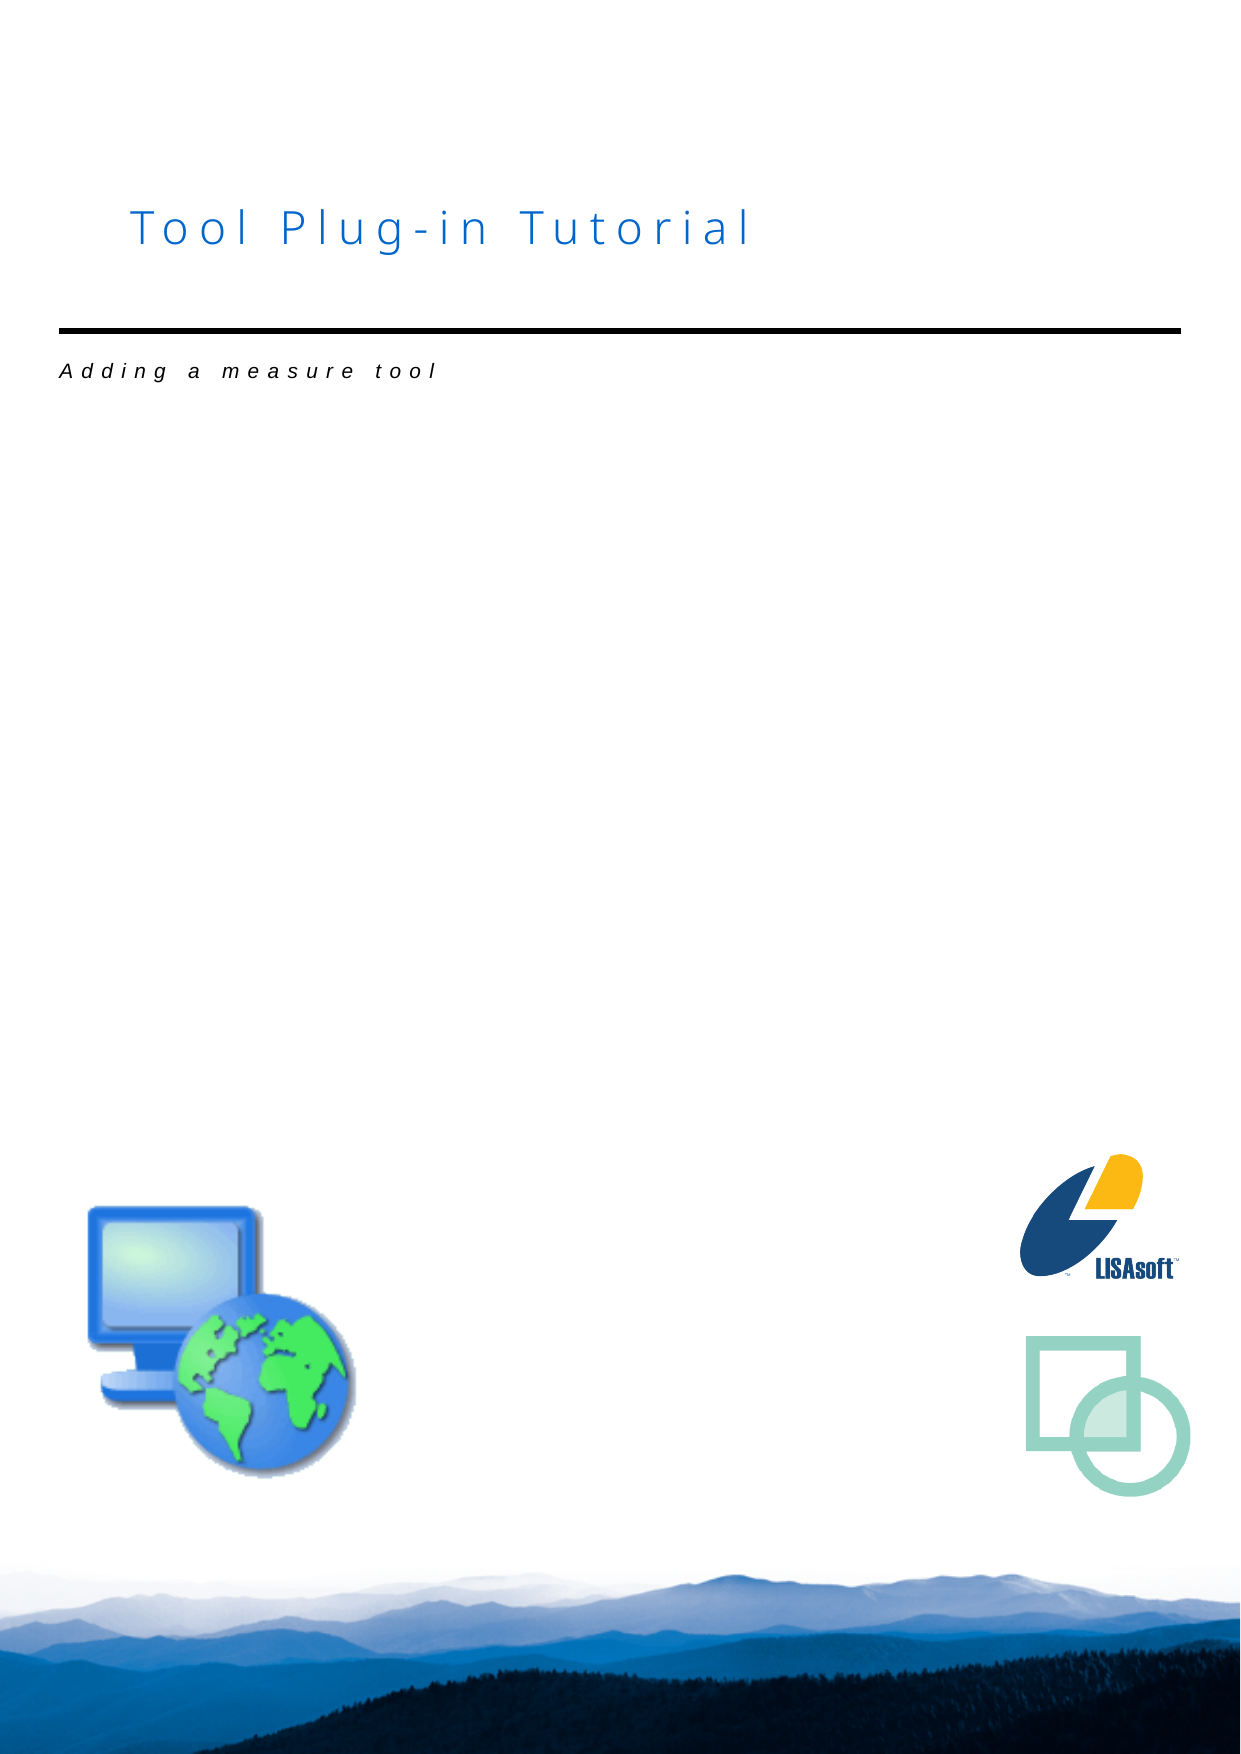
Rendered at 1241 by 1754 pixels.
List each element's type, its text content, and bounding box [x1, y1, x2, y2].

title Tool Plug-in Tutorial [59, 124, 1181, 328]
picture [1025, 1336, 1191, 1497]
picture [86, 1204, 361, 1488]
picture [1020, 1154, 1179, 1279]
picture [0, 1510, 1241, 1754]
subtitle Adding a measure tool [59, 358, 1181, 382]
